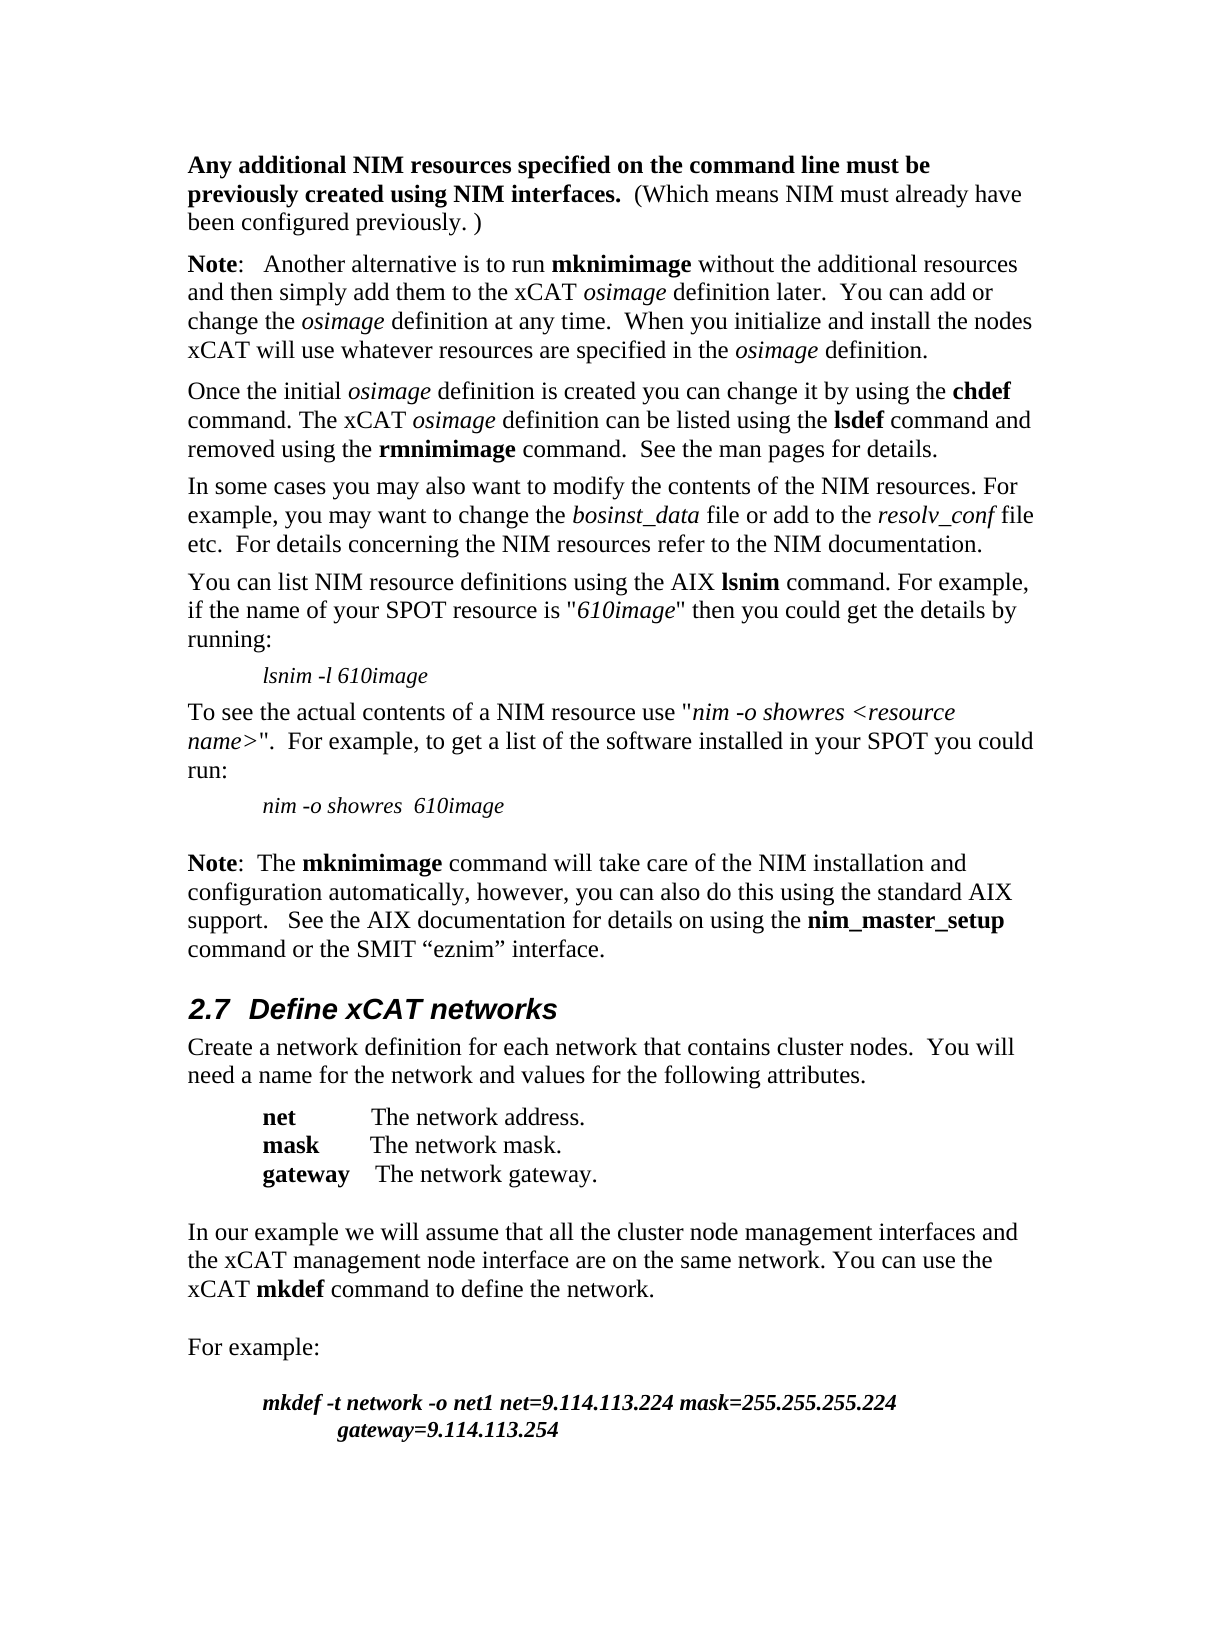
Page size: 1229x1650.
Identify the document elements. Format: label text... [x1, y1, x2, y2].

text net The network address. [187, 1102, 1041, 1131]
text gateway The network gateway. [187, 1159, 1041, 1188]
text nim -o showres 610image [187, 792, 1041, 819]
text For example: [187, 1332, 1041, 1361]
text You can list NIM resource definitions using the AIX lsnim command. For example, if the name of your SPOT resource is "610image" then you could get the details by running: [187, 567, 1041, 653]
text mkdef -t network -o net1 net=9.114.113.224 mask=255.255.255.224 gateway=9.114.113.254 [187, 1389, 1041, 1442]
text Note: Another alternative is to run mknimimage without the additional resources and then simply add them to the xCAT osimage definition later. You can add or change the osimage definition at any time. When you initialize and install the nodes xCAT will use whatever resources are specified in the osimage definition. [187, 249, 1041, 364]
text lsnim -l 610image [187, 662, 1041, 688]
text Once the initial osimage definition is created you can change it by using the chdef command. The xCAT osimage definition can be listed using the lsdef command and removed using the rmnimimage command. See the man pages for details. [187, 376, 1041, 462]
text In some cases you may also want to modify the contents of the NIM resources. For example, you may want to change the bosinst_data file or add to the resolv_conf file etc. For details concerning the NIM resources refer to the NIM documentation. [187, 471, 1041, 558]
text Note: The mknimimage command will take care of the NIM installation and configuration automatically, however, you can also do this using the standard AIX support. See the AIX documentation for details on using the nim_master_setup command or the SMIT “eznim” interface. [187, 848, 1041, 963]
subtitle Define xCAT networks [189, 992, 1041, 1026]
text Create a network definition for each network that contains cluster nodes. You will need a name for the network and values for the following attributes. [187, 1032, 1041, 1089]
text To see the actual contents of a NIM resource use "nim -o showres <resource name>". For example, to get a list of the software installed in your SPOT you could run: [187, 697, 1041, 783]
text mask The network mask. [187, 1131, 1041, 1159]
text In our example we will assume that all the cluster node management interfaces and the xCAT management node interface are on the same network. You can use the xCAT mkdef command to define the network. [187, 1217, 1041, 1303]
text Any additional NIM resources specified on the command line must be previously created using NIM interfaces. (Which means NIM must already have been configured previously. ) [187, 150, 1041, 236]
